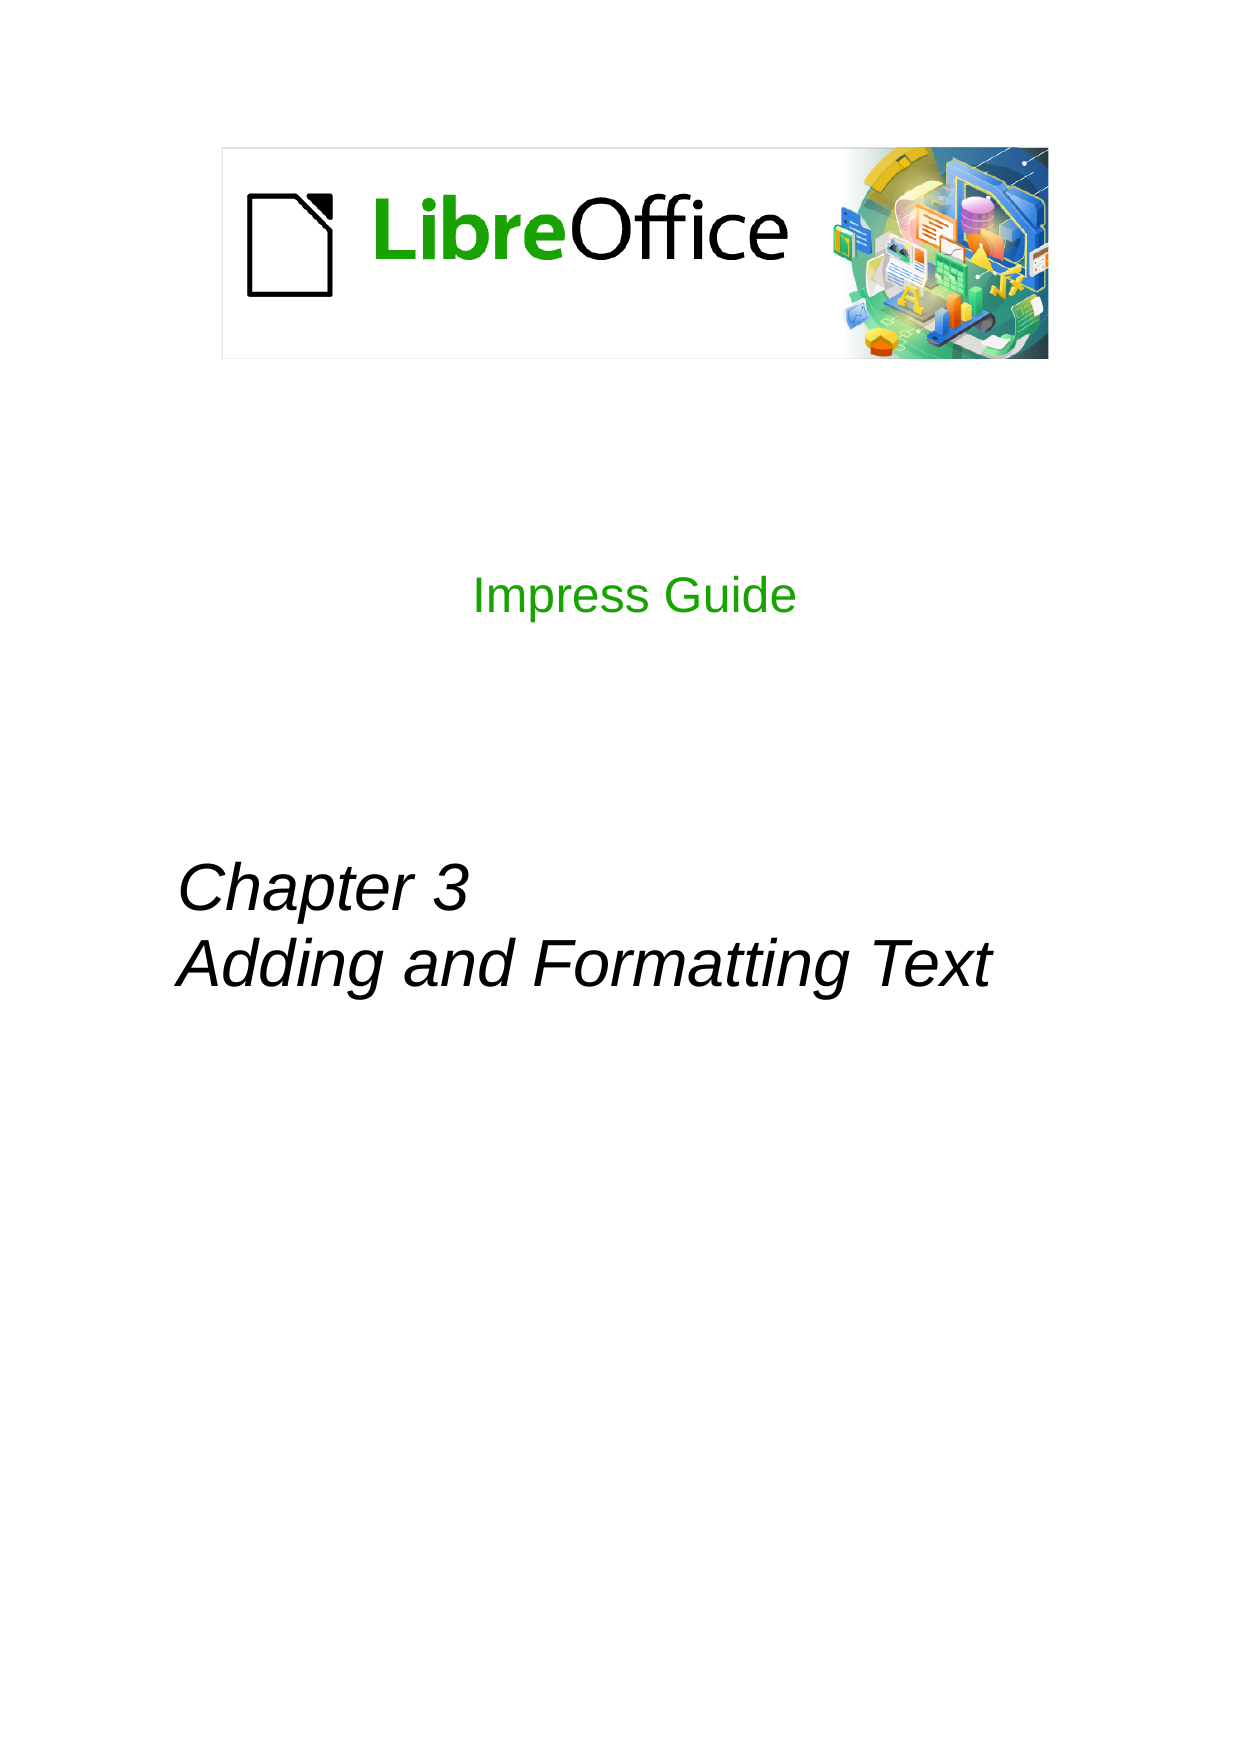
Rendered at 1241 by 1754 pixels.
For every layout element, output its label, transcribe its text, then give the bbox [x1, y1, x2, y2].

picture [221, 147, 1049, 359]
text Impress Guide [177, 566, 1093, 623]
title Chapter 3 Adding and Formatting Text [177, 848, 1093, 1000]
